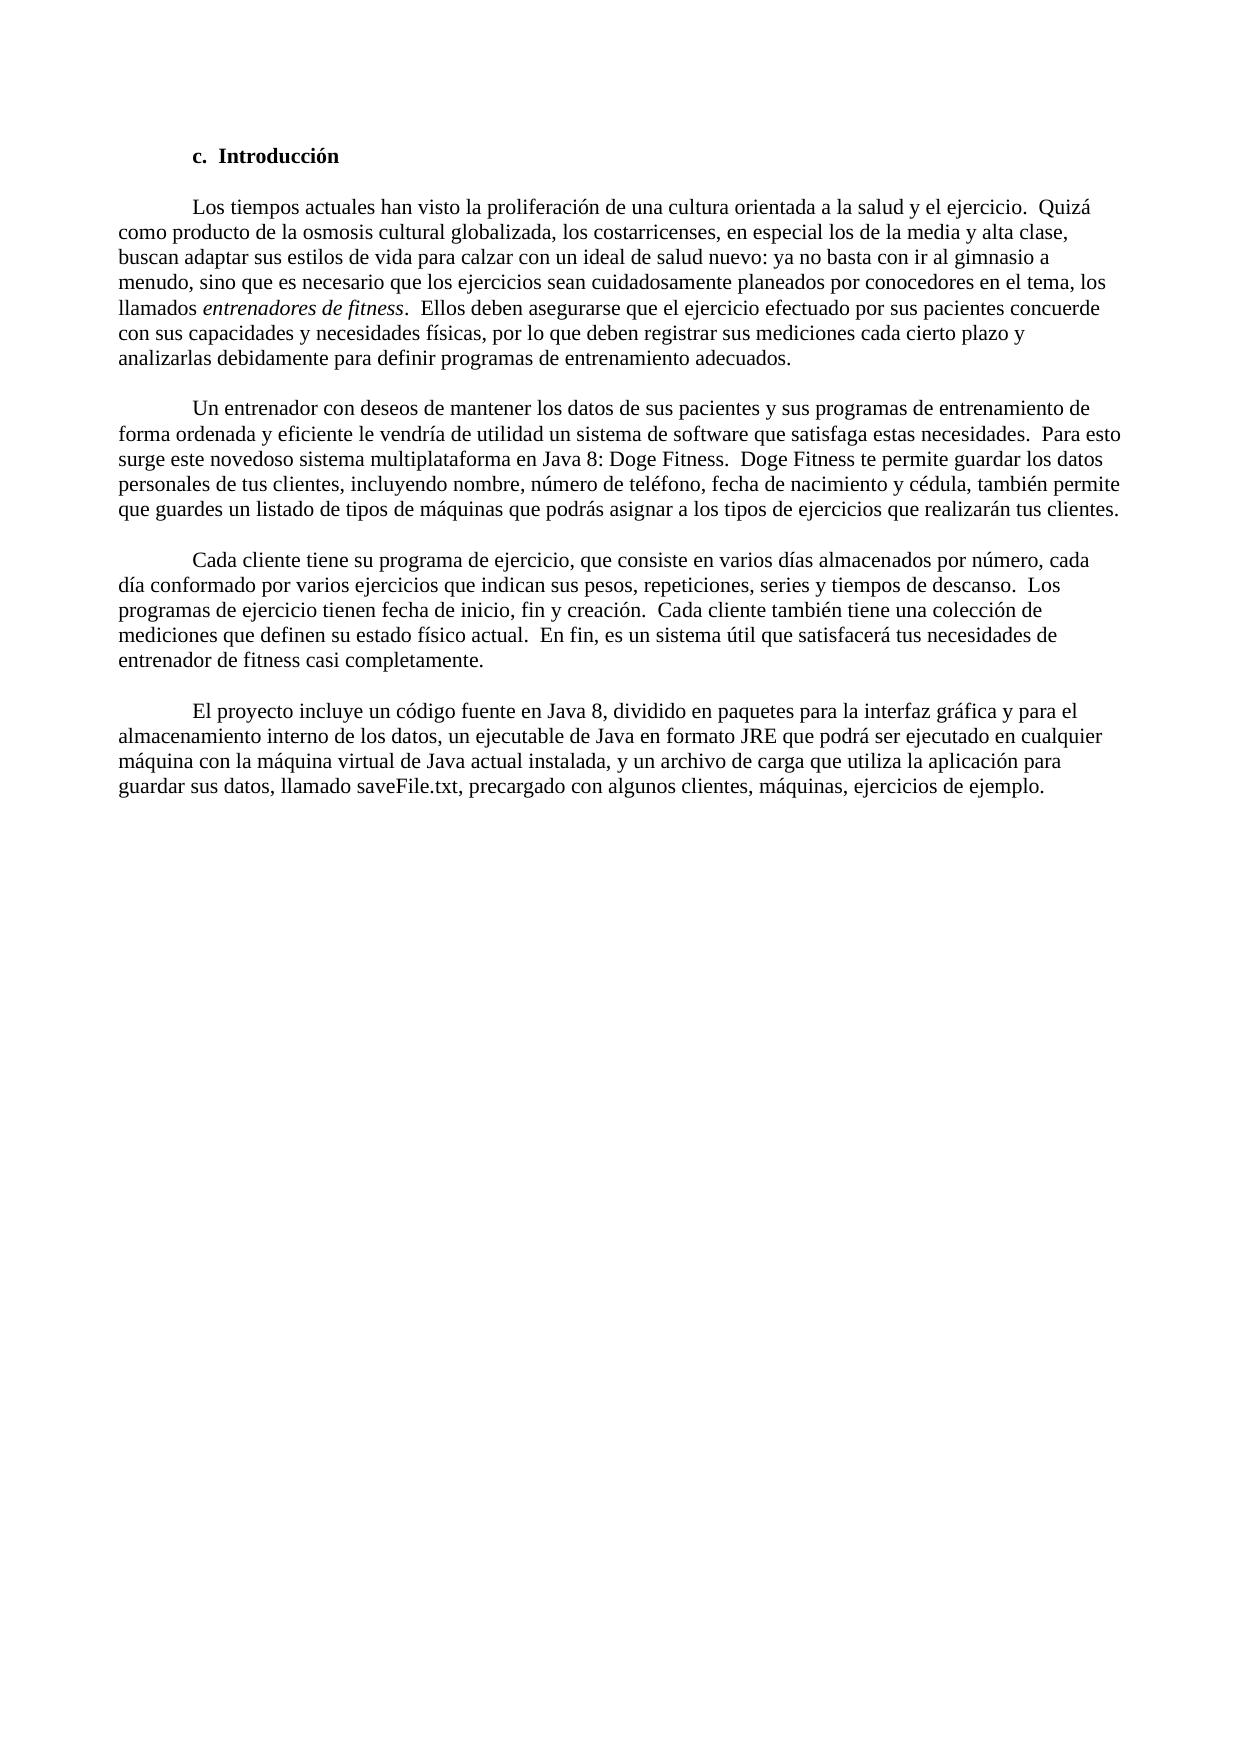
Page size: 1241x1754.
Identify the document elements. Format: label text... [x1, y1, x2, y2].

text Los tiempos actuales han visto la proliferación de una cultura orientada a la salud y el ejercicio. Quizá como producto de la osmosis cultural globalizada, los costarricenses, en especial los de la media y alta clase, buscan adaptar sus estilos de vida para calzar con un ideal de salud nuevo: ya no basta con ir al gimnasio a menudo, sino que es necesario que los ejercicios sean cuidadosamente planeados por conocedores en el tema, los llamados entrenadores de fitness. Ellos deben asegurarse que el ejercicio efectuado por sus pacientes concuerde con sus capacidades y necesidades físicas, por lo que deben registrar sus mediciones cada cierto plazo y analizarlas debidamente para definir programas de entrenamiento adecuados. [118, 194, 1122, 370]
text Un entrenador con deseos de mantener los datos de sus pacientes y sus programas de entrenamiento de forma ordenada y eficiente le vendría de utilidad un sistema de software que satisfaga estas necesidades. Para esto surge este novedoso sistema multiplataforma en Java 8: Doge Fitness. Doge Fitness te permite guardar los datos personales de tus clientes, incluyendo nombre, número de teléfono, fecha de nacimiento y cédula, también permite que guardes un listado de tipos de máquinas que podrás asignar a los tipos de ejercicios que realizarán tus clientes. [118, 395, 1122, 521]
text El proyecto incluye un código fuente en Java 8, dividido en paquetes para la interfaz gráfica y para el almacenamiento interno de los datos, un ejecutable de Java en formato JRE que podrá ser ejecutado en cualquier máquina con la máquina virtual de Java actual instalada, y un archivo de carga que utiliza la aplicación para guardar sus datos, llamado saveFile.txt, precargado con algunos clientes, máquinas, ejercicios de ejemplo. [118, 698, 1122, 799]
text c. Introducción [118, 143, 1122, 168]
text Cada cliente tiene su programa de ejercicio, que consiste en varios días almacenados por número, cada día conformado por varios ejercicios que indican sus pesos, repeticiones, series y tiempos de descanso. Los programas de ejercicio tienen fecha de inicio, fin y creación. Cada cliente también tiene una colección de mediciones que definen su estado físico actual. En fin, es un sistema útil que satisfacerá tus necesidades de entrenador de fitness casi completamente. [118, 547, 1122, 673]
